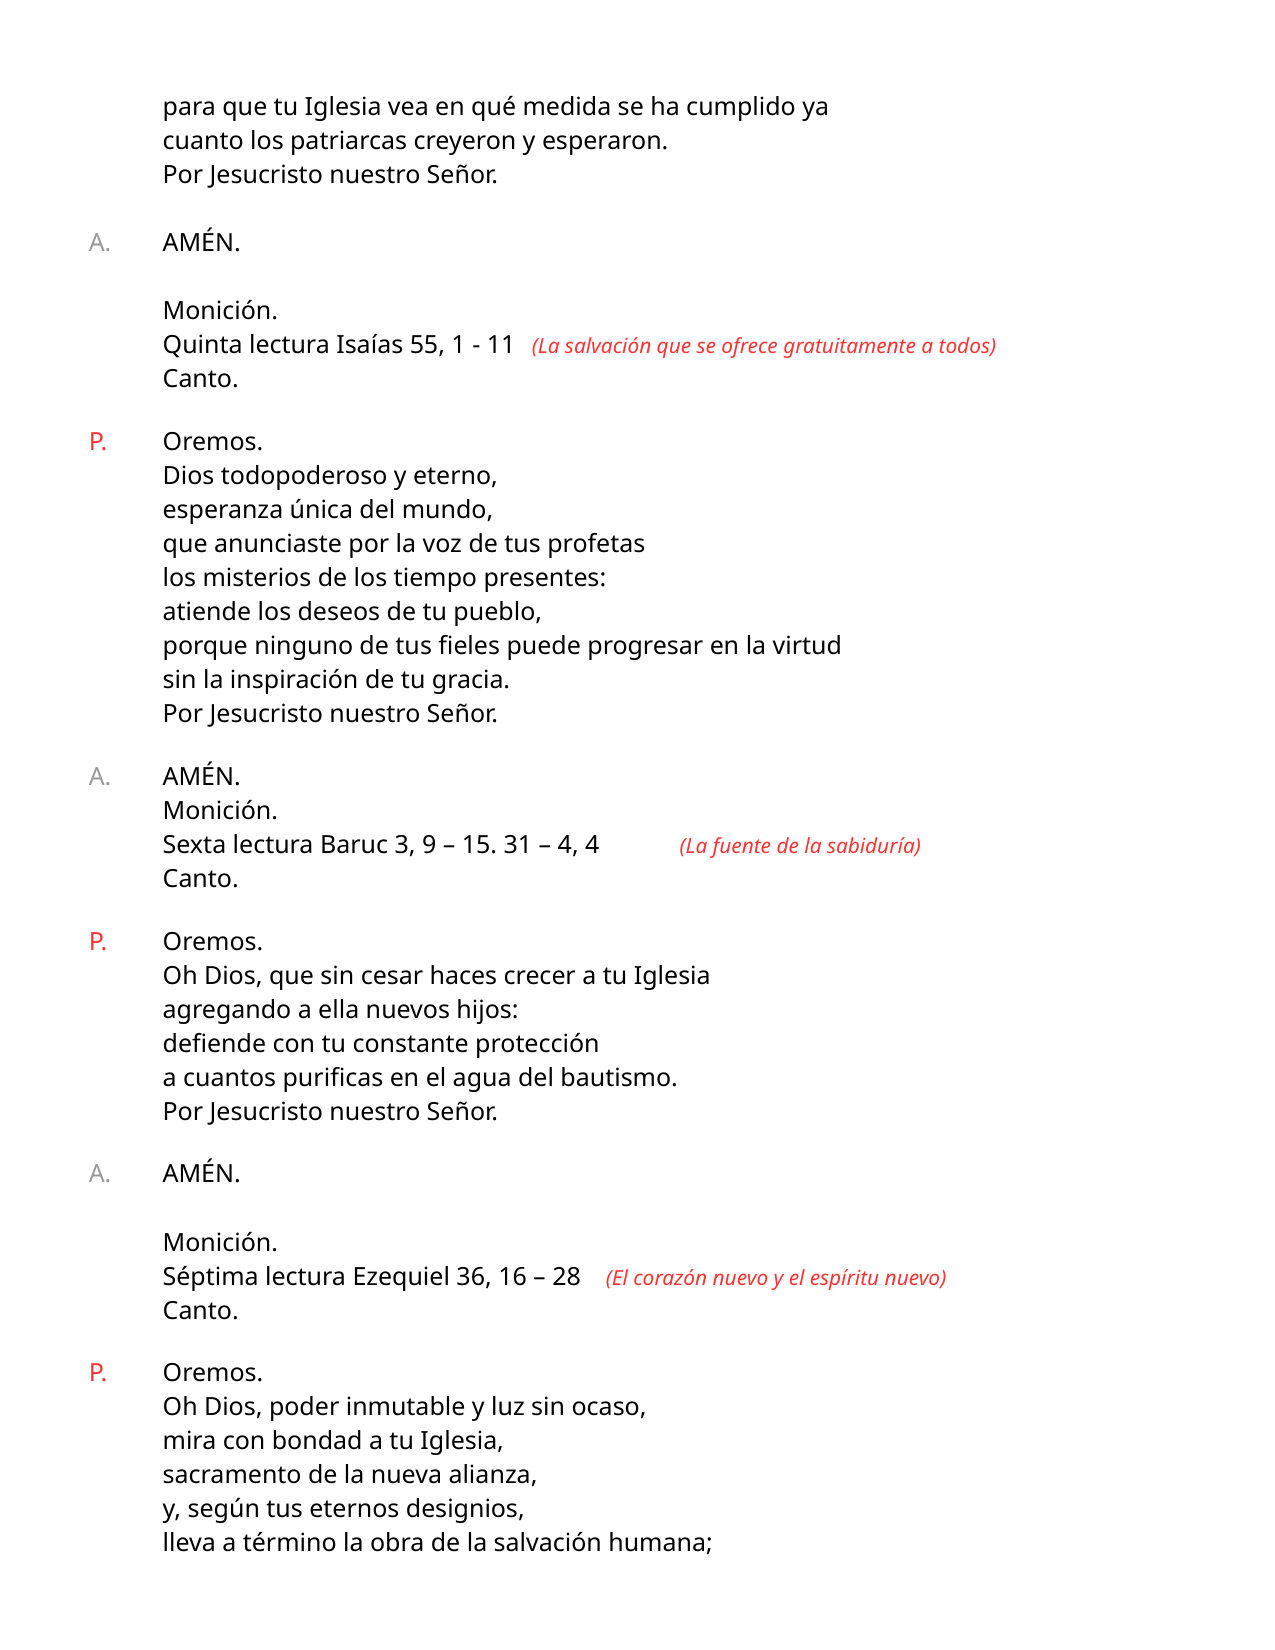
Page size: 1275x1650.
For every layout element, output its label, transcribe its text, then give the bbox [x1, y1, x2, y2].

text A. AMÉN. [88, 1156, 1186, 1190]
text Monición. [88, 793, 1186, 827]
text Sexta lectura Baruc 3, 9 – 15. 31 – 4, 4 (La fuente de la sabiduría) [88, 827, 1186, 861]
text Oh Dios, poder inmutable y luz sin ocaso, [88, 1389, 1186, 1423]
text Monición. [88, 1224, 1186, 1258]
text mira con bondad a tu Iglesia, [88, 1423, 1186, 1457]
text Por Jesucristo nuestro Señor. [88, 1093, 1186, 1128]
text a cuantos purificas en el agua del bautismo. [88, 1059, 1186, 1093]
text y, según tus eternos designios, [88, 1491, 1186, 1525]
text esperanza única del mundo, [88, 492, 1186, 526]
text sin la inspiración de tu gracia. [88, 662, 1186, 696]
text agregando a ella nuevos hijos: [88, 991, 1186, 1025]
text A. AMÉN. [88, 758, 1186, 793]
text A. AMÉN. [88, 225, 1186, 259]
text sacramento de la nueva alianza, [88, 1457, 1186, 1491]
text que anunciaste por la voz de tus profetas [88, 526, 1186, 560]
text Monición. [88, 293, 1186, 327]
text Por Jesucristo nuestro Señor. [88, 157, 1186, 191]
text los misterios de los tiempo presentes: [88, 560, 1186, 594]
text Séptima lectura Ezequiel 36, 16 – 28 (El corazón nuevo y el espíritu nuevo) [88, 1258, 1186, 1292]
text Quinta lectura Isaías 55, 1 - 11 (La salvación que se ofrece gratuitamente a todos) [88, 327, 1186, 361]
text Canto. [88, 361, 1186, 395]
text Canto. [88, 861, 1186, 895]
text P. Oremos. [88, 1355, 1186, 1389]
text porque ninguno de tus fieles puede progresar en la virtud [88, 628, 1186, 662]
text Oh Dios, que sin cesar haces crecer a tu Iglesia [88, 957, 1186, 991]
text P. Oremos. [88, 923, 1186, 957]
text para que tu Iglesia vea en qué medida se ha cumplido ya [88, 88, 1186, 123]
text Dios todopoderoso y eterno, [88, 458, 1186, 492]
text cuanto los patriarcas creyeron y esperaron. [88, 123, 1186, 157]
text Por Jesucristo nuestro Señor. [88, 696, 1186, 730]
text atiende los deseos de tu pueblo, [88, 594, 1186, 628]
text Canto. [88, 1292, 1186, 1326]
text lleva a término la obra de la salvación humana; [88, 1525, 1186, 1559]
text P. Oremos. [88, 423, 1186, 458]
text defiende con tu constante protección [88, 1025, 1186, 1059]
